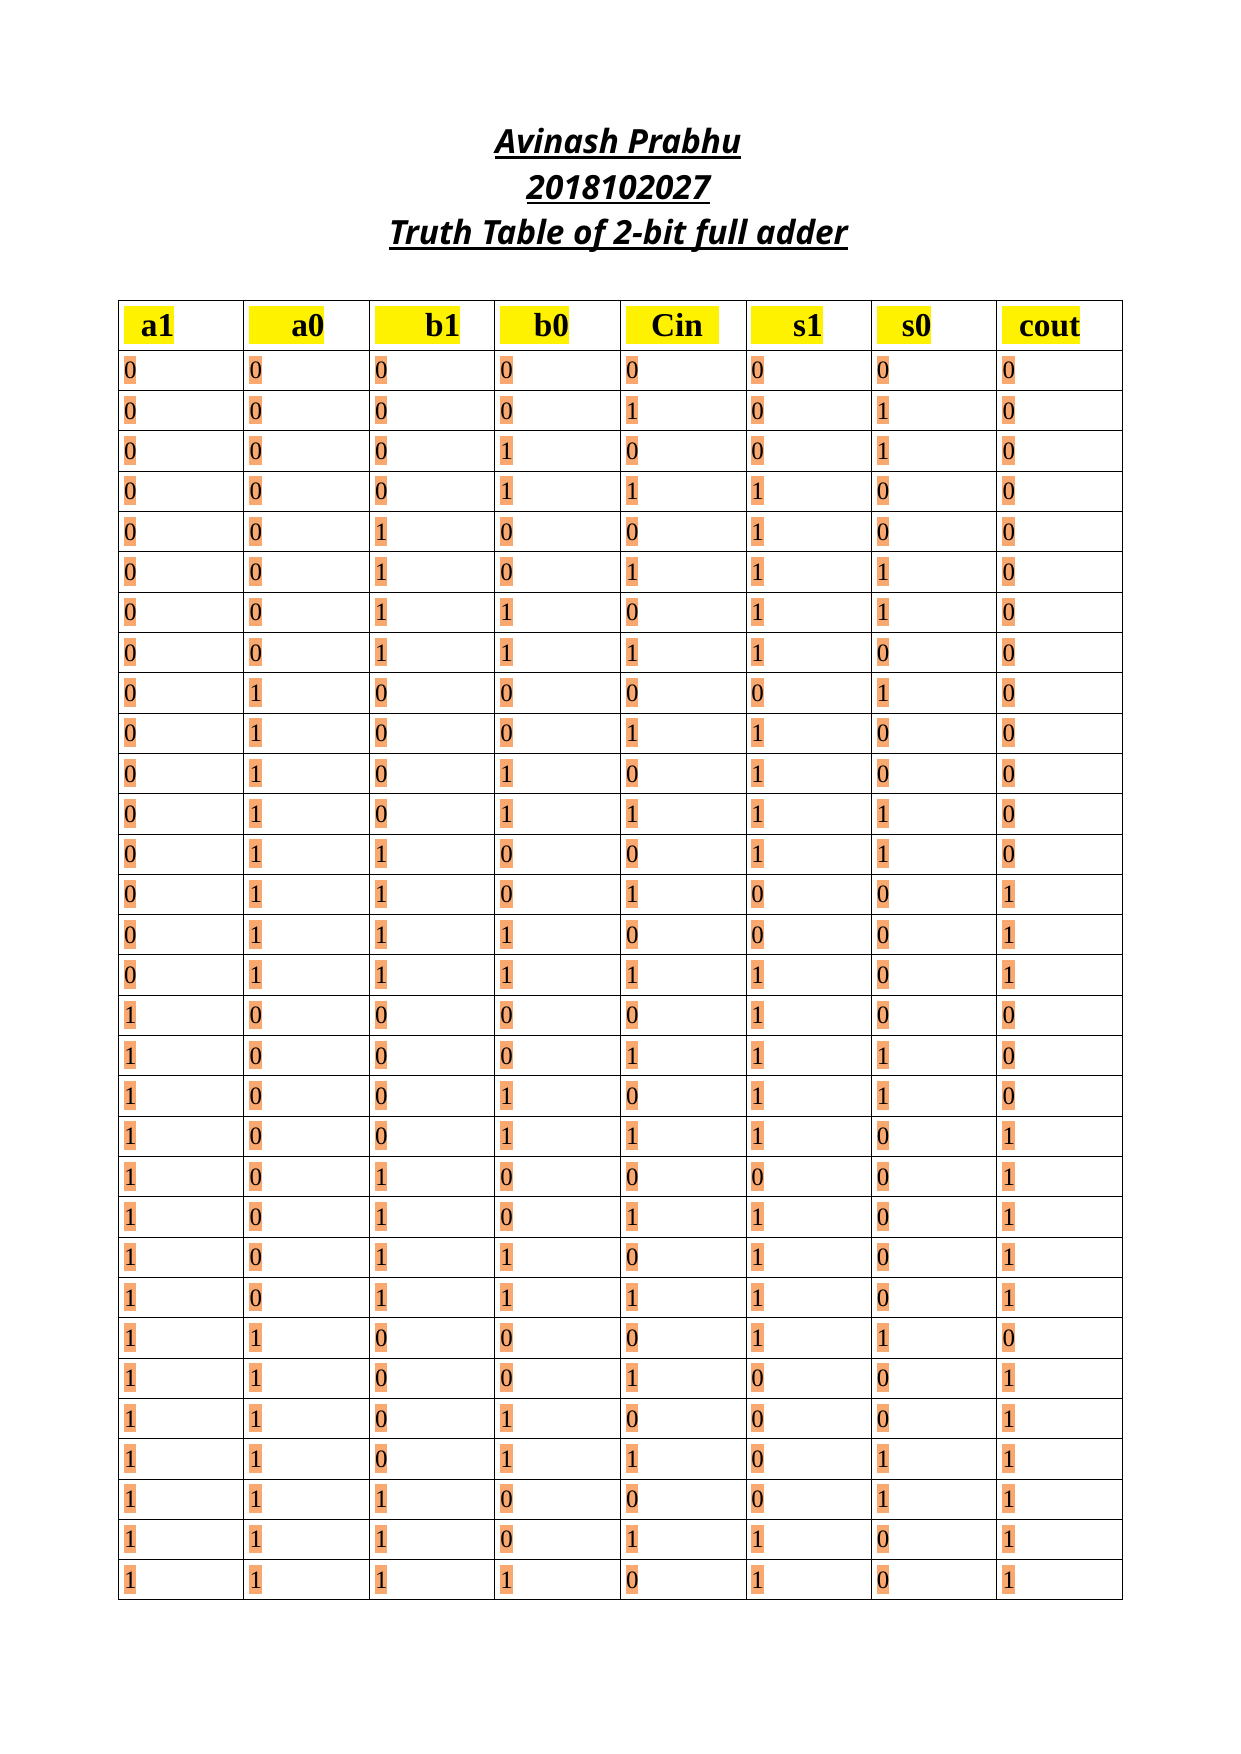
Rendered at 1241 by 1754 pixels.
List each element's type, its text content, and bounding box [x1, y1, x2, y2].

table_cell 1 [747, 1238, 871, 1277]
table_cell 0 [872, 1238, 996, 1277]
table_cell 1 [621, 1197, 746, 1237]
table_cell 1 [621, 794, 746, 833]
table_cell 0 [621, 673, 746, 712]
table_cell 1 [997, 1278, 1122, 1317]
table_cell 0 [872, 915, 996, 954]
table_cell 0 [997, 593, 1122, 632]
table_cell 1 [872, 1480, 996, 1519]
table_cell 0 [997, 996, 1122, 1035]
table_cell 0 [621, 1076, 746, 1116]
table_cell 1 [997, 1157, 1122, 1196]
table_cell 0 [872, 955, 996, 995]
table_cell 1 [119, 1480, 243, 1519]
table_cell 0 [872, 1278, 996, 1317]
table_cell 0 [370, 714, 494, 753]
table_cell 0 [495, 1157, 620, 1196]
table_cell 1 [747, 593, 871, 632]
table_cell 0 [244, 552, 369, 592]
table_cell 0 [370, 1117, 494, 1156]
table_cell 1 [747, 512, 871, 551]
table_cell 0 [621, 351, 746, 390]
table_cell 0 [244, 351, 369, 390]
table_cell 1 [747, 552, 871, 592]
table_cell 0 [997, 391, 1122, 430]
table_cell 0 [119, 714, 243, 753]
table_cell 0 [997, 351, 1122, 390]
text Truth Table of 2-bit full adder [118, 209, 1122, 254]
table_cell 0 [244, 472, 369, 511]
table_cell 0 [495, 1318, 620, 1357]
table_cell 0 [621, 915, 746, 954]
table_cell 0 [872, 1560, 996, 1599]
table_cell 0 [872, 875, 996, 914]
table_cell 1 [495, 593, 620, 632]
table_cell 1 [244, 794, 369, 833]
table_cell 0 [747, 351, 871, 390]
table_cell 1 [621, 1278, 746, 1317]
table_cell 1 [119, 1238, 243, 1277]
table_cell 1 [621, 1359, 746, 1398]
table_cell 1 [244, 1318, 369, 1357]
table_cell 1 [119, 1359, 243, 1398]
table_cell 1 [997, 1560, 1122, 1599]
table_cell 1 [370, 1480, 494, 1519]
table_cell 0 [244, 391, 369, 430]
table_cell 0 [119, 794, 243, 833]
table_cell 1 [747, 1117, 871, 1156]
table_cell 1 [621, 875, 746, 914]
table_cell 1 [872, 673, 996, 712]
table_cell 1 [621, 391, 746, 430]
table_cell 1 [244, 875, 369, 914]
table_cell 0 [621, 1399, 746, 1438]
table_cell 0 [621, 1157, 746, 1196]
table_cell 0 [621, 1318, 746, 1357]
table_cell 1 [747, 835, 871, 874]
table_cell 0 [872, 1117, 996, 1156]
table_cell 1 [370, 1278, 494, 1317]
table_cell 0 [872, 996, 996, 1035]
table_cell 1 [244, 1560, 369, 1599]
table_cell 0 [997, 754, 1122, 793]
table_cell 0 [244, 1076, 369, 1116]
table_cell 0­ [119, 633, 243, 672]
table_cell 1 [872, 593, 996, 632]
table_cell 1 [621, 714, 746, 753]
table_cell 0 [244, 1278, 369, 1317]
table_cell 1 [621, 1036, 746, 1075]
table_cell 0 [244, 1238, 369, 1277]
table_cell 1 [244, 1399, 369, 1438]
table_cell 1 [495, 472, 620, 511]
table_cell 0 [244, 1117, 369, 1156]
table_cell 0 [621, 512, 746, 551]
table_cell 1 [119, 1439, 243, 1478]
table_cell 1 [244, 1359, 369, 1398]
table_cell 1 [495, 794, 620, 833]
table_cell 1 [997, 1359, 1122, 1398]
table_cell 1 [621, 633, 746, 672]
table_cell 1 [370, 593, 494, 632]
table_cell 0 [747, 1480, 871, 1519]
table_cell 0 [119, 835, 243, 874]
table_cell 0 [119, 673, 243, 712]
table_cell 0 [872, 1399, 996, 1438]
table_cell 1 [621, 1117, 746, 1156]
table_cell 0 [119, 512, 243, 551]
table_cell 1 [997, 1439, 1122, 1478]
table_cell 1 [244, 1480, 369, 1519]
table_cell 1 [747, 794, 871, 833]
table_cell 0 [495, 1359, 620, 1398]
table_cell 1 [747, 1520, 871, 1559]
table_cell 1 [872, 1318, 996, 1357]
table_cell 1 [747, 633, 871, 672]
table_cell 1 [997, 875, 1122, 914]
table_cell 0 [370, 794, 494, 833]
table_cell 1 [747, 1076, 871, 1116]
table_cell 1 [997, 1238, 1122, 1277]
table_header s0 [872, 301, 996, 350]
table_cell 0 [872, 351, 996, 390]
table_cell 0 [997, 1036, 1122, 1075]
table_cell 1 [747, 996, 871, 1035]
text Avinash Prabhu [118, 118, 1122, 163]
table_cell 1 [370, 1560, 494, 1599]
table_cell 1 [747, 754, 871, 793]
table_cell 1 [244, 673, 369, 712]
table_cell 0 [997, 794, 1122, 833]
table_cell 0 [370, 1399, 494, 1438]
table_cell 0 [747, 875, 871, 914]
table_cell 1 [495, 633, 620, 672]
table_cell 1 [119, 1560, 243, 1599]
table_cell 1 [997, 915, 1122, 954]
table_cell 1 [244, 714, 369, 753]
table_cell 0 [997, 835, 1122, 874]
table_cell 1 [370, 915, 494, 954]
table_cell 1 [370, 875, 494, 914]
table_cell 1 [370, 1157, 494, 1196]
table_header cout [997, 301, 1122, 350]
table_cell 1 [747, 1036, 871, 1075]
table_cell 0 [621, 996, 746, 1035]
table_cell 0 [370, 673, 494, 712]
table_cell 1 [495, 955, 620, 995]
table_cell 0 [997, 1076, 1122, 1116]
table_cell 0 [370, 996, 494, 1035]
table_cell 0 [747, 1439, 871, 1478]
table_cell 1 [997, 1480, 1122, 1519]
table_cell 0 [997, 431, 1122, 471]
table_cell 1 [747, 1197, 871, 1237]
table_cell 0 [244, 1157, 369, 1196]
table_cell 0 [370, 431, 494, 471]
table_header b0 [495, 301, 620, 350]
table_cell 0 [747, 1359, 871, 1398]
table_cell 0 [747, 673, 871, 712]
table_cell 0 [370, 1036, 494, 1075]
table_cell 0 [495, 391, 620, 430]
table_cell 1 [244, 1520, 369, 1559]
table_cell 1 [872, 1036, 996, 1075]
table_cell 0 [621, 1238, 746, 1277]
table_cell 1 [872, 1076, 996, 1116]
table_cell 0 [370, 391, 494, 430]
table_cell 0 [370, 1076, 494, 1116]
table_cell 1 [997, 1520, 1122, 1559]
table_cell 0 [119, 593, 243, 632]
table_cell 0 [119, 351, 243, 390]
table_cell 1 [495, 1560, 620, 1599]
table_cell 1 [244, 955, 369, 995]
table_cell 0 [244, 593, 369, 632]
table_cell 0 [495, 1480, 620, 1519]
table_cell 1 [119, 1157, 243, 1196]
table_cell 1 [621, 1439, 746, 1478]
table_cell 0 [747, 1157, 871, 1196]
table_cell 1 [244, 754, 369, 793]
table_cell 1 [370, 1197, 494, 1237]
table_cell 0 [119, 472, 243, 511]
table_cell 1 [495, 1238, 620, 1277]
table_cell 1 [997, 1117, 1122, 1156]
table_cell 0 [495, 996, 620, 1035]
table_cell 0 [621, 431, 746, 471]
table_cell 0 [872, 633, 996, 672]
table_cell 1 [747, 472, 871, 511]
table_cell 1 [747, 1278, 871, 1317]
table_cell 0 [495, 351, 620, 390]
table_cell 0 [747, 1399, 871, 1438]
table_cell 1 [621, 955, 746, 995]
table_cell 1 [872, 835, 996, 874]
table_cell 0 [370, 1439, 494, 1478]
table_cell 1 [370, 1520, 494, 1559]
table_cell 0 [495, 875, 620, 914]
table_cell 0 [621, 1560, 746, 1599]
table_cell 1 [370, 552, 494, 592]
table_cell 0 [747, 391, 871, 430]
table_cell 0 [119, 431, 243, 471]
table_cell 1 [244, 915, 369, 954]
table_cell 0 [495, 673, 620, 712]
table_cell 1 [244, 835, 369, 874]
table_cell 0 [244, 431, 369, 471]
table_cell 1 [119, 1076, 243, 1116]
table_cell 1 [997, 1197, 1122, 1237]
table_cell 1 [370, 835, 494, 874]
table_cell 0 [872, 1197, 996, 1237]
table_cell 1 [495, 1439, 620, 1478]
table_cell 1 [621, 1520, 746, 1559]
table_cell 1 [872, 1439, 996, 1478]
table_cell 0 [621, 593, 746, 632]
table_cell 0 [872, 1157, 996, 1196]
table_cell 0 [244, 633, 369, 672]
table_cell 0 [997, 1318, 1122, 1357]
table_cell 1 [119, 1197, 243, 1237]
table_cell 1 [495, 431, 620, 471]
table_cell 0 [872, 512, 996, 551]
table_cell 0 [997, 714, 1122, 753]
table_cell 1 [370, 955, 494, 995]
table_cell 0 [370, 1359, 494, 1398]
table_cell 0 [997, 633, 1122, 672]
table_cell 1 [747, 955, 871, 995]
table_cell 1 [495, 1399, 620, 1438]
table_cell 0 [495, 714, 620, 753]
table_cell 1 [370, 1238, 494, 1277]
table_cell 0 [621, 754, 746, 793]
table_cell 1 [495, 1278, 620, 1317]
table_cell 0 [119, 915, 243, 954]
table_cell 0 [495, 1197, 620, 1237]
table_cell 0 [119, 875, 243, 914]
table_header a0 [244, 301, 369, 350]
table_cell 0 [495, 512, 620, 551]
table_cell 1 [997, 955, 1122, 995]
table_cell 0 [370, 351, 494, 390]
table_cell 1 [370, 633, 494, 672]
table_cell 0 [244, 1197, 369, 1237]
table_cell 0 [621, 835, 746, 874]
table_cell 0 [872, 754, 996, 793]
table_cell 0 [747, 915, 871, 954]
table_cell 0 [495, 552, 620, 592]
table_cell 1 [872, 431, 996, 471]
table_cell 0 [370, 472, 494, 511]
table_cell 0 [244, 996, 369, 1035]
table_header b1 [370, 301, 494, 350]
table_cell 1 [621, 552, 746, 592]
table_cell 0 [872, 472, 996, 511]
table_cell 0 [997, 512, 1122, 551]
table_cell 1 [747, 714, 871, 753]
table_cell 1 [119, 1036, 243, 1075]
table_cell 0 [370, 1318, 494, 1357]
table_cell 1 [495, 915, 620, 954]
table_cell 0 [872, 1520, 996, 1559]
table_cell 0 [119, 955, 243, 995]
table_cell 1 [997, 1399, 1122, 1438]
table_cell 0 [872, 1359, 996, 1398]
table_cell 0 [747, 431, 871, 471]
table_cell 0 [621, 1480, 746, 1519]
table_cell 1 [119, 1117, 243, 1156]
table_cell 1 [872, 794, 996, 833]
table_cell 0 [997, 552, 1122, 592]
table_cell 1 [872, 552, 996, 592]
table_cell 1 [621, 472, 746, 511]
table_cell 0 [495, 1520, 620, 1559]
table_cell 1 [495, 1117, 620, 1156]
table_cell 0 [119, 391, 243, 430]
table_cell 0 [244, 1036, 369, 1075]
table_cell 0 [119, 754, 243, 793]
table_header Cin [621, 301, 746, 350]
text 2018102027 [118, 163, 1122, 209]
table_cell 0 [997, 472, 1122, 511]
table_cell 0 [244, 512, 369, 551]
table_cell 0 [370, 754, 494, 793]
table_cell 0 [495, 835, 620, 874]
table_cell 1 [119, 1520, 243, 1559]
table_cell 1 [747, 1560, 871, 1599]
table_cell 1 [119, 1399, 243, 1438]
table_cell 1 [244, 1439, 369, 1478]
table_cell 1 [872, 391, 996, 430]
table_cell 1 [747, 1318, 871, 1357]
table_cell 1 [119, 1278, 243, 1317]
table_cell 1 [495, 1076, 620, 1116]
table_header a1 [119, 301, 243, 350]
table_header s1 [747, 301, 871, 350]
table_cell 1 [495, 754, 620, 793]
table_cell 1 [119, 1318, 243, 1357]
table_cell 0 [872, 714, 996, 753]
table_cell 0 [119, 552, 243, 592]
table_cell 0 [495, 1036, 620, 1075]
table_cell 1 [370, 512, 494, 551]
table_cell 1 [119, 996, 243, 1035]
table_cell 0 [997, 673, 1122, 712]
